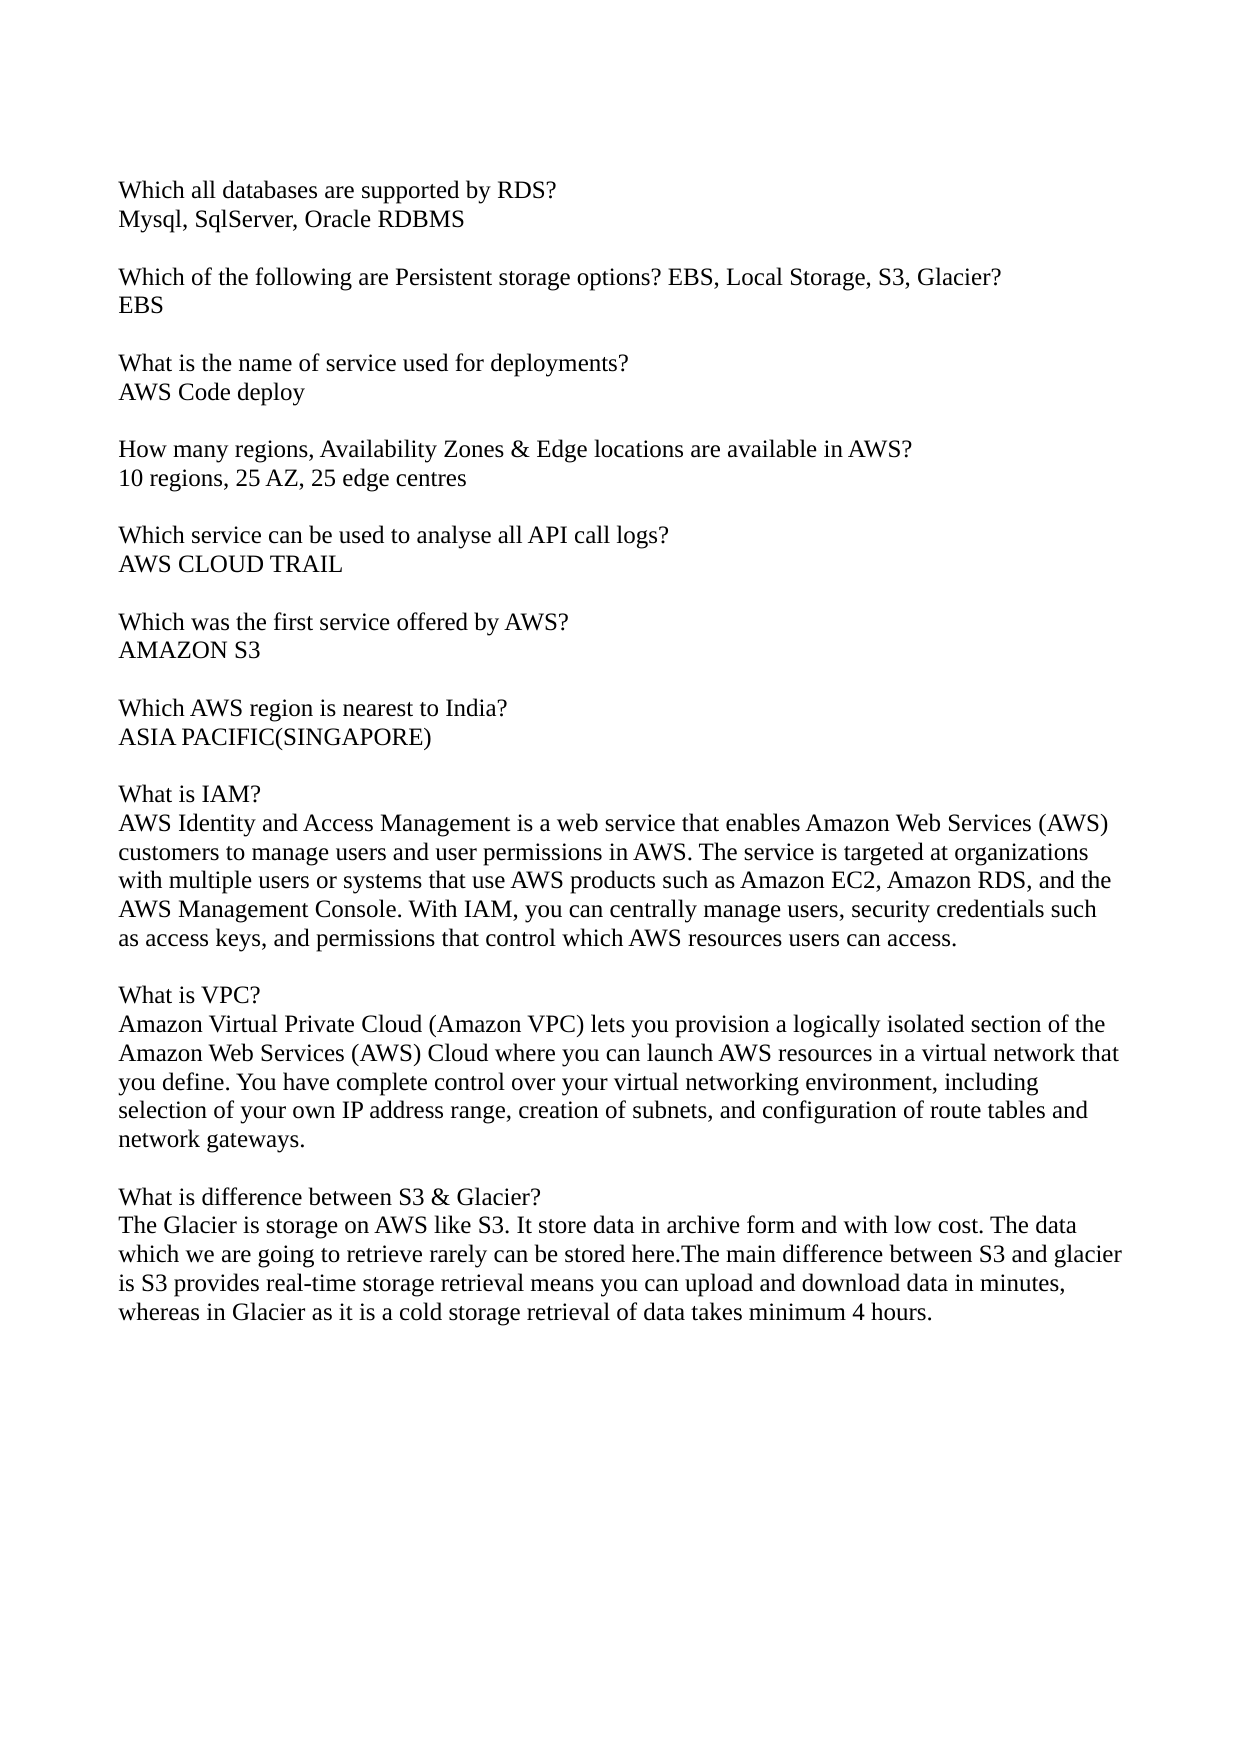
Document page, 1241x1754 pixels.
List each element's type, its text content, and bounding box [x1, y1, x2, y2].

text 10 regions, 25 AZ, 25 edge centres [118, 463, 1122, 492]
text AMAZON S3 [118, 636, 1122, 664]
text What is IAM? [118, 779, 1122, 808]
text Mysql, SqlServer, Oracle RDBMS [118, 204, 1122, 233]
text How many regions, Availability Zones & Edge locations are available in AWS? [118, 434, 1122, 463]
text What is VPC? [118, 981, 1122, 1009]
text Amazon Virtual Private Cloud (Amazon VPC) lets you provision a logically isolated section of the Amazon Web Services (AWS) Cloud where you can launch AWS resources in a virtual network that you define. You have complete control over your virtual networking environment, including selection of your own IP address range, creation of subnets, and configuration of route tables and network gateways. [118, 1009, 1122, 1153]
text Which of the following are Persistent storage options? EBS, Local Storage, S3, Glacier? [118, 262, 1122, 291]
text AWS Identity and Access Management is a web service that enables Amazon Web Services (AWS) customers to manage users and user permissions in AWS. The service is targeted at organizations with multiple users or systems that use AWS products such as Amazon EC2, Amazon RDS, and the AWS Management Console. With IAM, you can centrally manage users, security credentials such as access keys, and permissions that control which AWS resources users can access. [118, 808, 1122, 952]
text AWS CLOUD TRAIL [118, 549, 1122, 578]
text Which service can be used to analyse all API call logs? [118, 521, 1122, 549]
text What is the name of service used for deployments? [118, 348, 1122, 377]
text What is difference between S3 & Glacier? [118, 1182, 1122, 1211]
text Which was the first service offered by AWS? [118, 607, 1122, 636]
text Which all databases are supported by RDS? [118, 176, 1122, 204]
text The Glacier is storage on AWS like S3. It store data in archive form and with low cost. The data which we are going to retrieve rarely can be stored here.The main difference between S3 and glacier is S3 provides real-time storage retrieval means you can upload and download data in minutes, whereas in Glacier as it is a cold storage retrieval of data takes minimum 4 hours. [118, 1211, 1122, 1326]
text AWS Code deploy [118, 377, 1122, 406]
text Which AWS region is nearest to India? [118, 693, 1122, 722]
text ASIA PACIFIC(SINGAPORE) [118, 722, 1122, 751]
text EBS [118, 291, 1122, 319]
